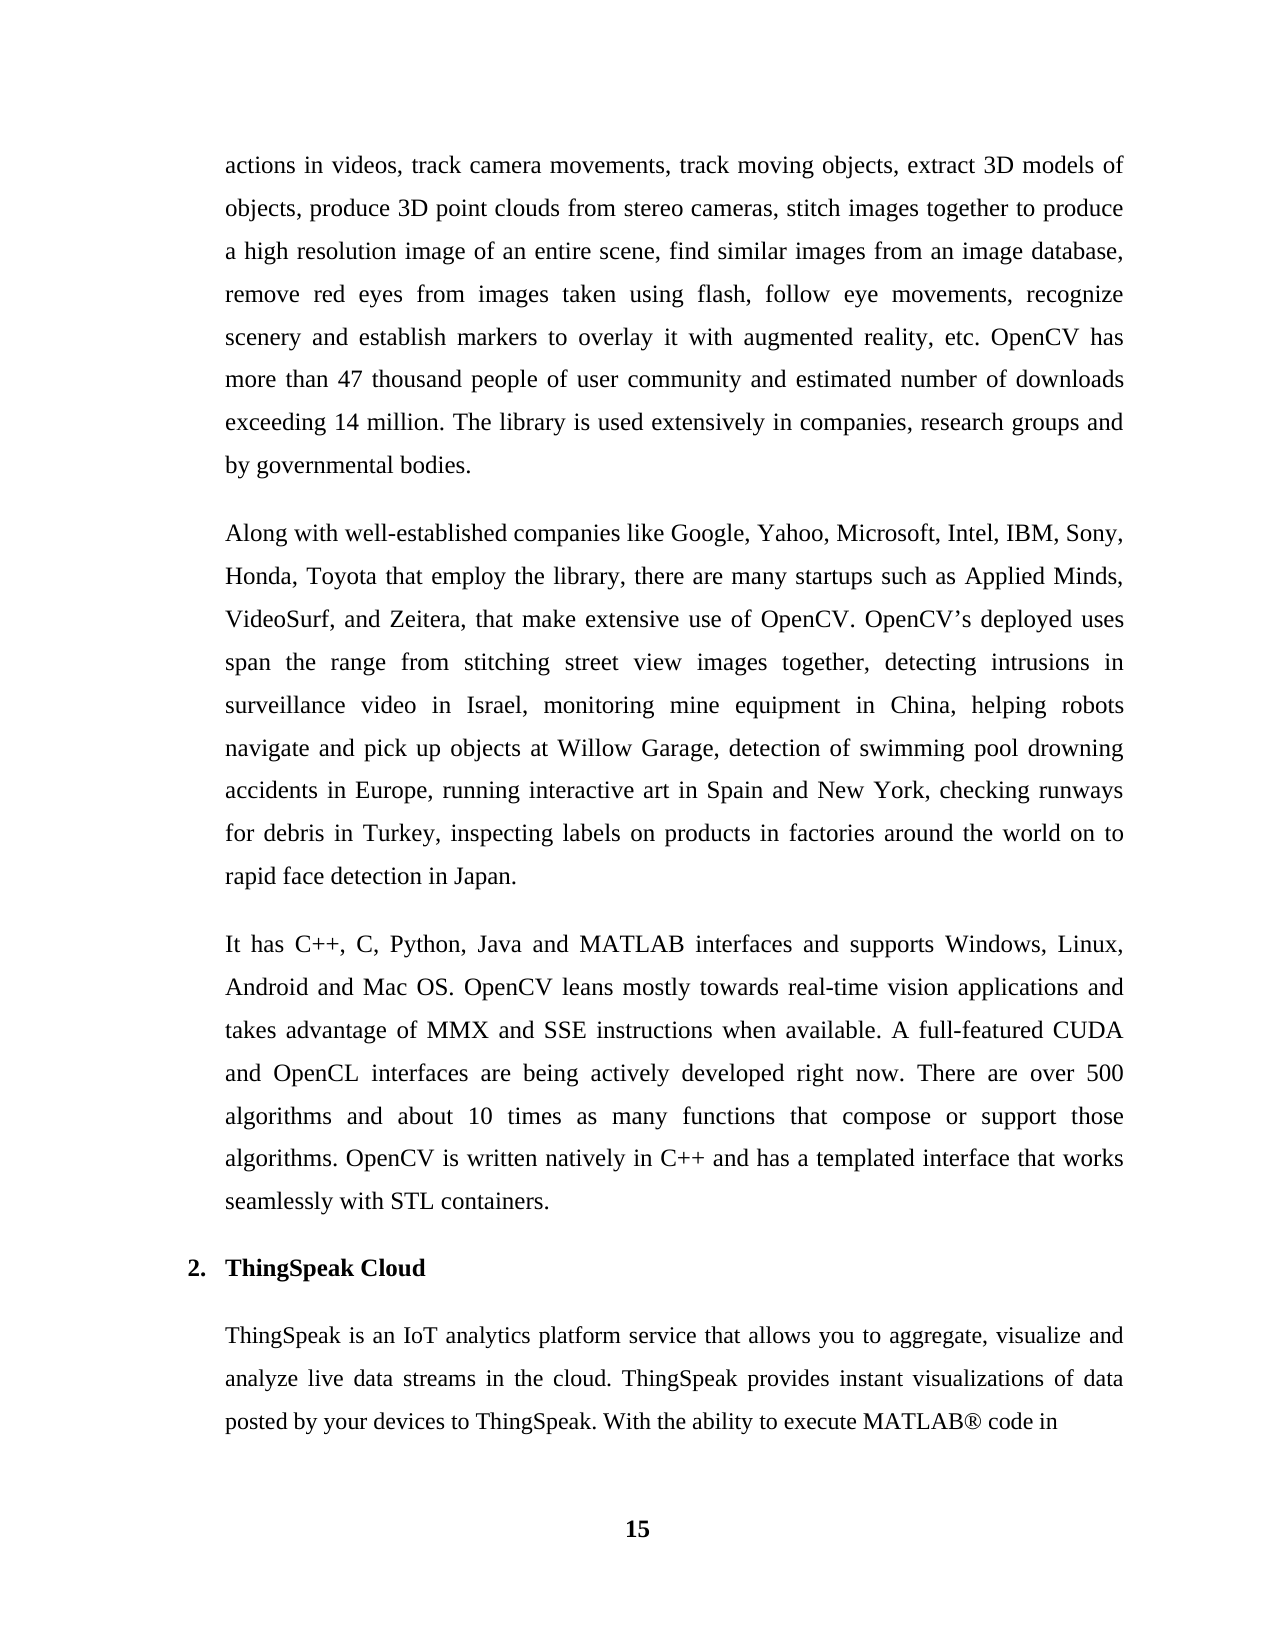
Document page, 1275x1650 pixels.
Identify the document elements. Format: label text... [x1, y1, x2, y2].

text actions in videos, track camera movements, track moving objects, extract 3D models of objects, produce 3D point clouds from stereo cameras, stitch images together to produce a high resolution image of an entire scene, find similar images from an image database, remove red eyes from images taken using flash, follow eye movements, recognize scenery and establish markers to overlay it with augmented reality, etc. OpenCV has more than 47 thousand people of user community and estimated number of downloads exceeding 14 million. The library is used extensively in companies, research groups and by governmental bodies. [225, 151, 1125, 479]
text 15 [150, 1514, 1125, 1542]
text It has C++, C, Python, Java and MATLAB interfaces and supports Windows, Linux, Android and Mac OS. OpenCV leans mostly towards real-time vision applications and takes advantage of MMX and SSE instructions when available. A full-featured CUDA and OpenCL interfaces are being actively developed right now. There are over 500 algorithms and about 10 times as many functions that compose or support those algorithms. OpenCV is written natively in C++ and has a templated interface that works seamlessly with STL containers. [225, 929, 1125, 1215]
text ThingSpeak is an IoT analytics platform service that allows you to aggregate, visualize and analyze live data streams in the cloud. ThingSpeak provides instant visualizations of data posted by your devices to ThingSpeak. With the ability to execute MATLAB® code in [225, 1321, 1125, 1434]
text Along with well-established companies like Google, Yahoo, Microsoft, Intel, IBM, Sony, Honda, Toyota that employ the library, there are many startups such as Applied Minds, VideoSurf, and Zeitera, that make extensive use of OpenCV. OpenCV’s deployed uses span the range from stitching street view images together, detecting intrusions in surveillance video in Israel, monitoring mine equipment in China, helping robots navigate and pick up objects at Willow Garage, detection of swimming pool drowning accidents in Europe, running interactive art in Spain and New York, checking runways for debris in Turkey, inspecting labels on products in factories around the world on to rapid face detection in Japan. [225, 518, 1125, 890]
list ThingSpeak Cloud [187, 1253, 1125, 1282]
